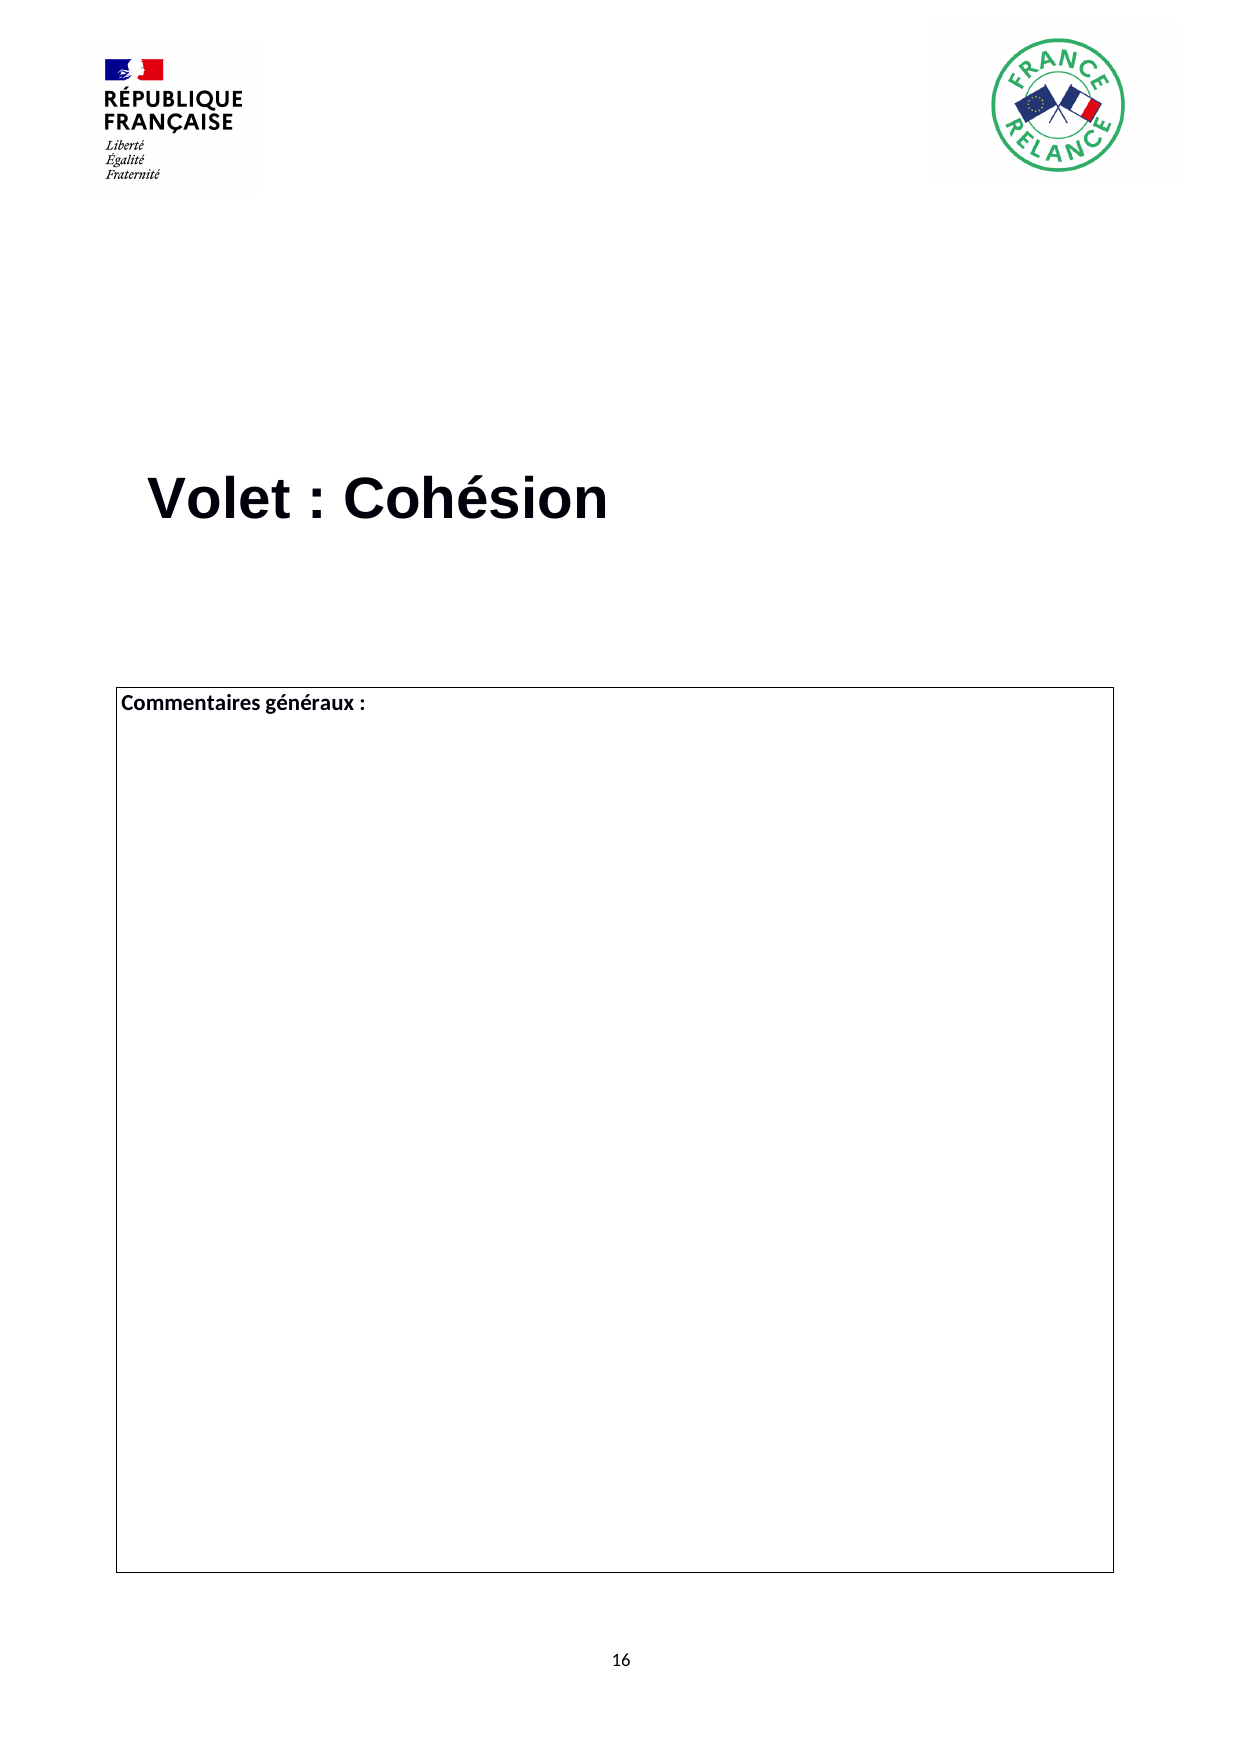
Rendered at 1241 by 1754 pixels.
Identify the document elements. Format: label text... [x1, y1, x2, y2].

text Volet : Cohésion [148, 463, 1093, 531]
text Commentaires généraux : [116, 688, 1113, 716]
picture [926, 17, 1189, 185]
text 16 [4, 1648, 1238, 1671]
picture [84, 39, 263, 200]
